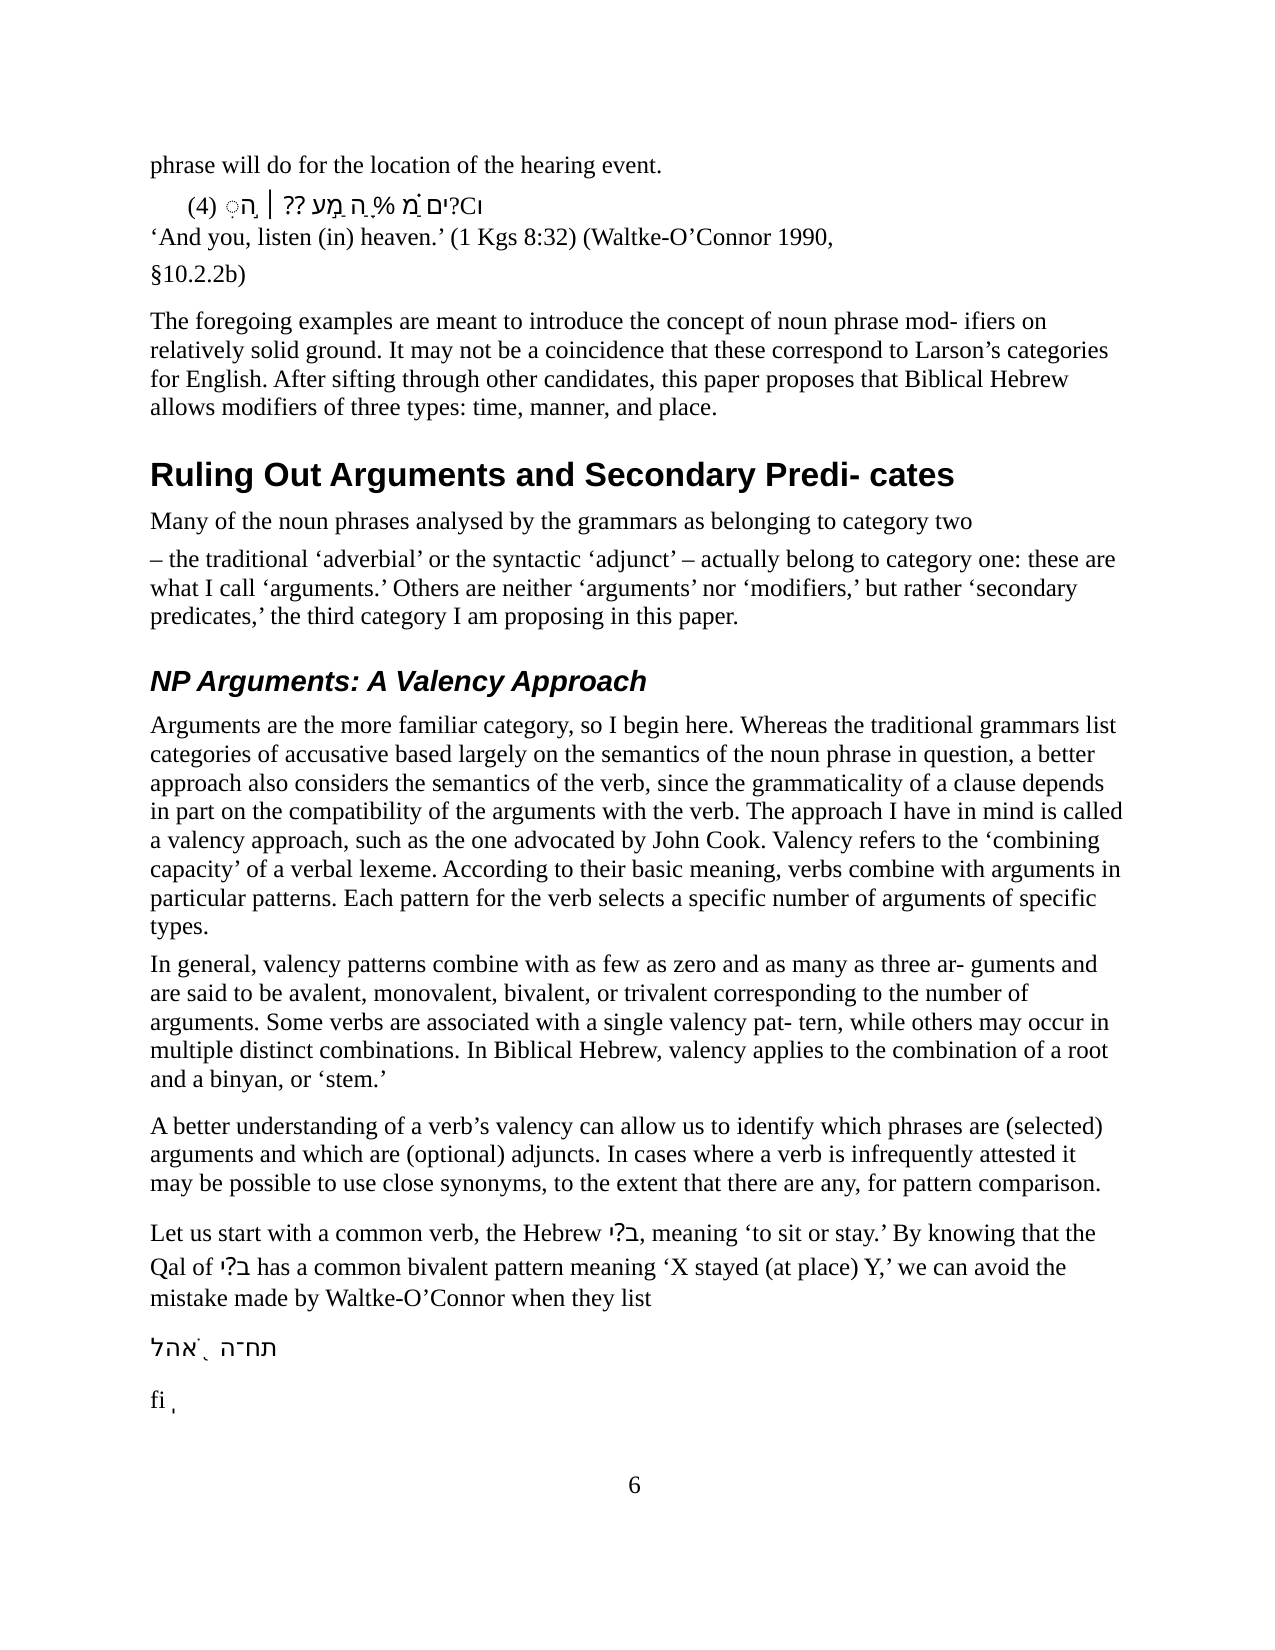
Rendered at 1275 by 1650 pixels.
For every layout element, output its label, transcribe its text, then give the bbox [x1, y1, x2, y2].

text Many of the noun phrases analysed by the grammars as belonging to category two [150, 506, 1125, 535]
text Arguments are the more familiar category, so I begin here. Whereas the traditional grammars list categories of accusative based largely on the semantics of the noun phrase in question, a better approach also considers the semantics of the verb, since the grammaticality of a clause depends in part on the compatibility of the arguments with the verb. The approach I have in mind is called a valency approach, such as the one advocated by John Cook. Valency refers to the ‘combining capacity’ of a verbal lexeme. According to their basic meaning, verbs combine with arguments in particular patterns. Each pattern for the verb selects a specific number of arguments of specific types. [150, 710, 1125, 940]
text phrase will do for the location of the hearing event. [150, 150, 1125, 179]
text The foregoing examples are meant to introduce the concept of noun phrase mod- ifiers on relatively solid ground. It may not be a coincidence that these correspond to Larson’s categories for English. After sifting through other candidates, this paper proposes that Biblical Hebrew allows modifiers of three types: time, manner, and place. [150, 306, 1125, 421]
subtitle Ruling Out Arguments and Secondary Predi- cates [150, 455, 1125, 494]
text Let us start with a common verb, the Hebrew ב?י, meaning ‘to sit or stay.’ By knowing that the Qal of ב?י has a common bivalent pattern meaning ‘X stayed (at place) Y,’ we can avoid the mistake made by Waltke-O’Connor when they list [150, 1215, 1125, 1312]
text In general, valency patterns combine with as few as zero and as many as three ar- guments and are said to be avalent, monovalent, bivalent, or trivalent corresponding to the number of arguments. Some verbs are associated with a single valency pat- tern, while others may occur in multiple distinct combinations. In Biblical Hebrew, valency applies to the combination of a root and a binyan, or ‘stem.’ [150, 949, 1125, 1093]
text §10.2.2b) [150, 259, 1125, 288]
text fiֽ [150, 1382, 1125, 1416]
text – the traditional ‘adverbial’ or the syntactic ‘adjunct’ – actually belong to category one: these are what I call ‘arguments.’ Others are neither ‘arguments’ nor ‘modifiers,’ but rather ‘secondary predicates,’ the third category I am proposing in this paper. [150, 544, 1125, 630]
text ‘And you, listen (in) heaven.’ (1 Kgs 8:32) (Waltke-O’Connor 1990, [150, 222, 1125, 251]
text A better understanding of a verb’s valency can allow us to identify which phrases are (selected) arguments and which are (optional) adjuncts. In cases where a verb is infrequently attested it may be possible to use close synonyms, to the extent that there are any, for pattern comparison. [150, 1111, 1125, 1197]
subtitle NP Arguments: A Valency Approach [150, 664, 1125, 698]
list ִים ַ֗מ %ָ ַה ַמ֣ע ?? ׀ ֣ה?Cו [187, 188, 1125, 222]
text תח־ה ֖ ֹאהל [150, 1330, 1125, 1364]
